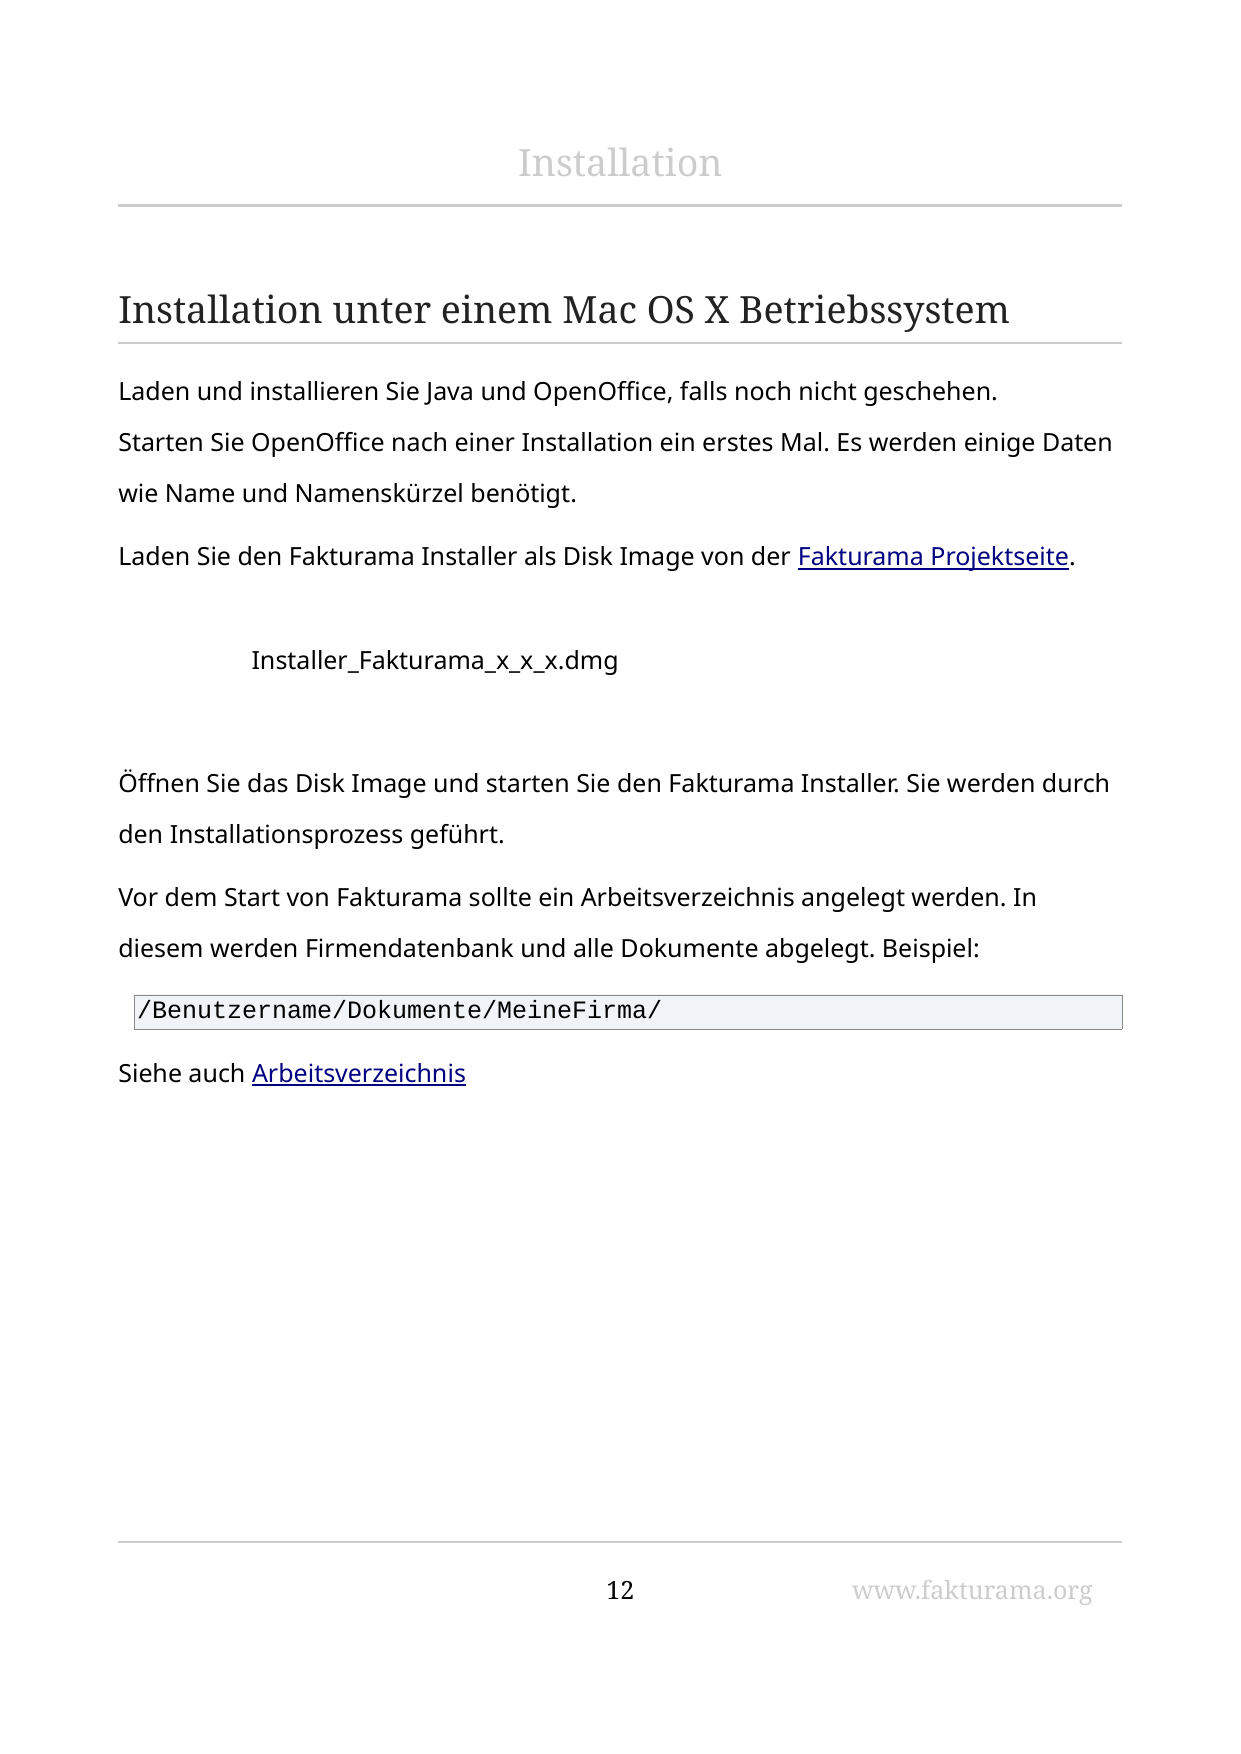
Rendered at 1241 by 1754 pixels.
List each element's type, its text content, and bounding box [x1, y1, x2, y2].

text Installer_Fakturama_x_x_x.dmg [118, 603, 1122, 736]
text /Benutzername/Dokumente/MeineFirma/ [135, 996, 1122, 1029]
text Laden Sie den Fakturama Installer als Disk Image von der Fakturama Projektseite. [118, 539, 1122, 573]
text Öffnen Sie das Disk Image und starten Sie den Fakturama Installer. Sie werden durch den Installationsprozess geführt. [118, 765, 1122, 850]
text Siehe auch Arbeitsverzeichnis [118, 1056, 1122, 1089]
subtitle Installation unter einem Mac OS X Betriebssystem [118, 283, 1122, 342]
text Vor dem Start von Fakturama sollte ein Arbeitsverzeichnis angelegt werden. In diesem werden Firmendatenbank und alle Dokumente abgelegt. Beispiel: [118, 880, 1122, 965]
text Laden und installieren Sie Java und OpenOffice, falls noch nicht geschehen. Starten Sie OpenOffice nach einer Installation ein erstes Mal. Es werden einige Daten wie Name und Namenskürzel benötigt. [118, 373, 1122, 509]
